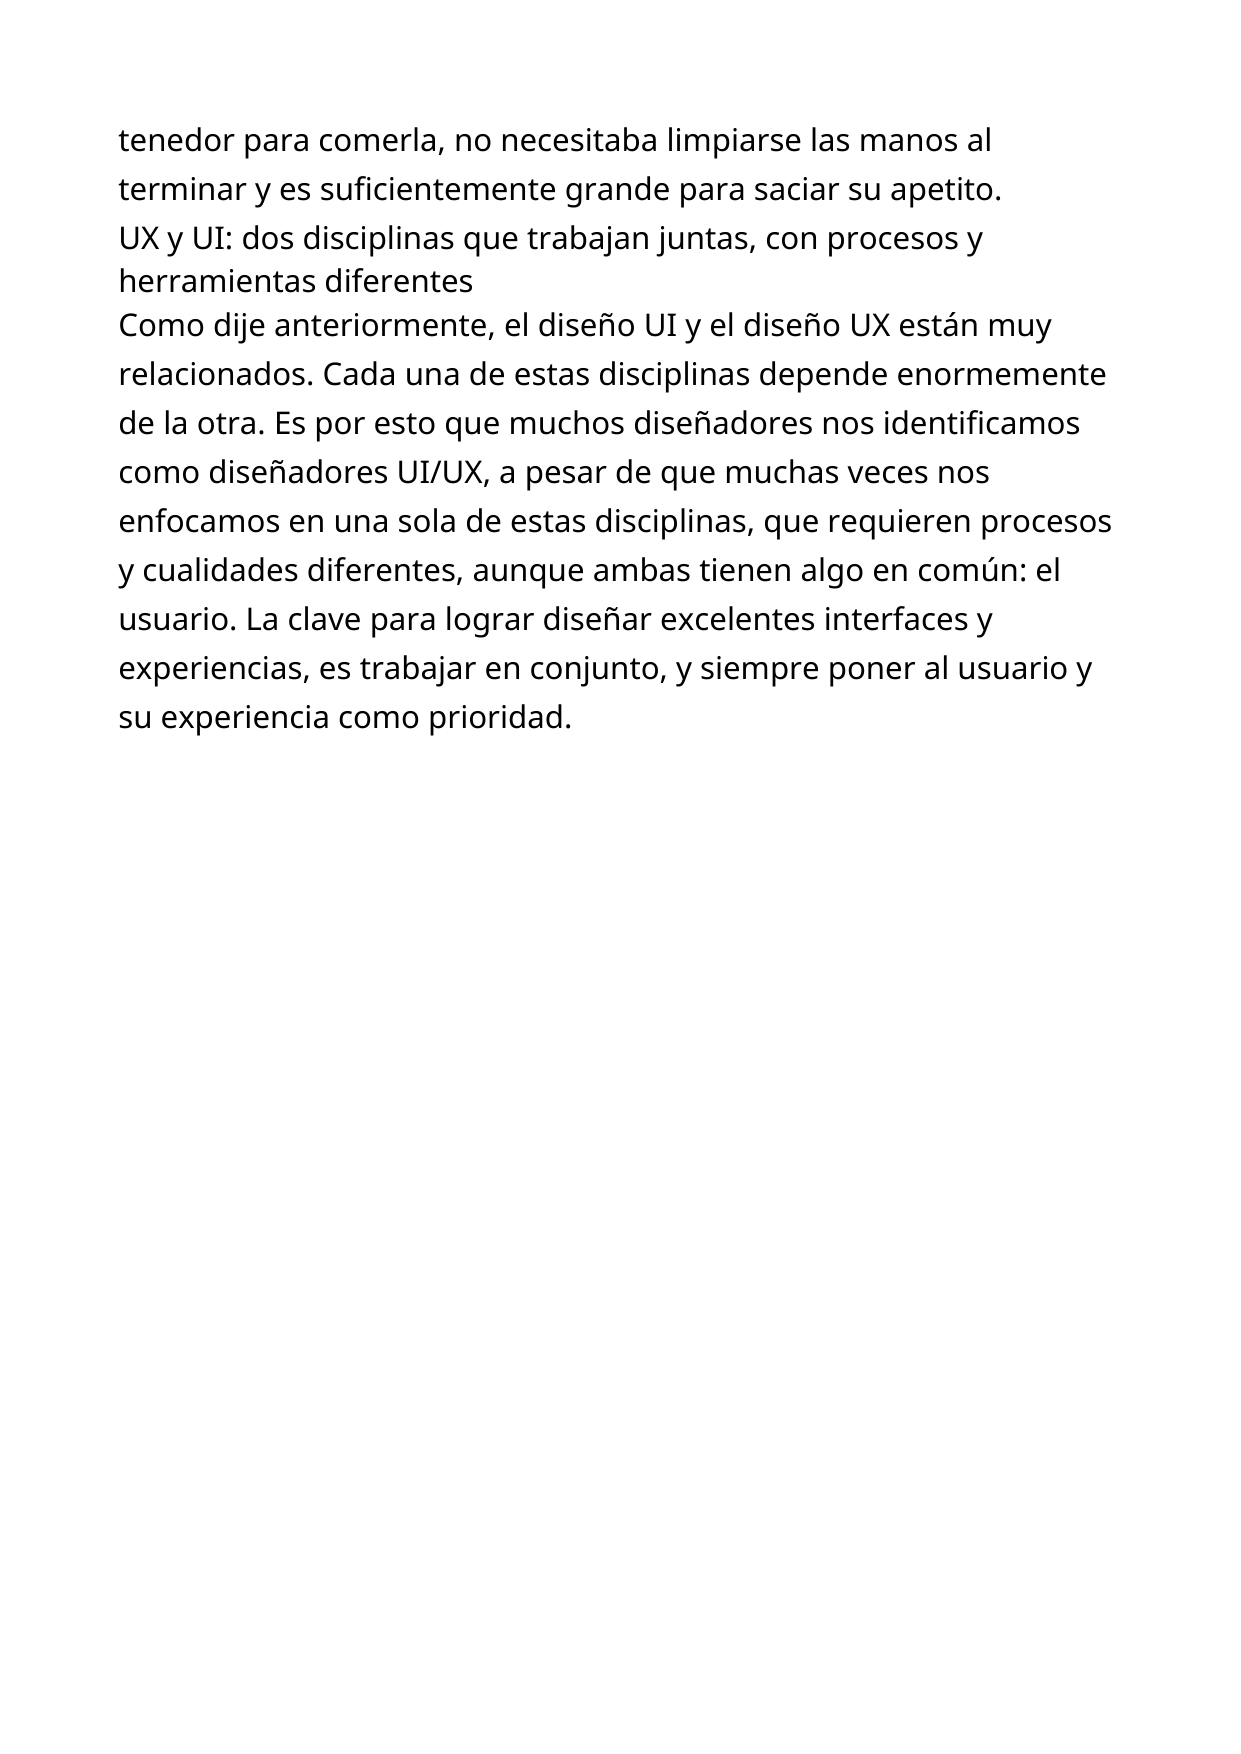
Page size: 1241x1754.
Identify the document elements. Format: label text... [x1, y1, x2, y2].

text Como dije anteriormente, el diseño UI y el diseño UX están muy relacionados. Cada una de estas disciplinas depende enormemente de la otra. Es por esto que muchos diseñadores nos identificamos como diseñadores UI/UX, a pesar de que muchas veces nos enfocamos en una sola de estas disciplinas, que requieren procesos y cualidades diferentes, aunque ambas tienen algo en común: el usuario. La clave para lograr diseñar excelentes interfaces y experiencias, es trabajar en conjunto, y siempre poner al usuario y su experiencia como prioridad. [118, 303, 1122, 737]
text tenedor para comerla, no necesitaba limpiarse las manos al terminar y es suficientemente grande para saciar su apetito. [118, 118, 1122, 210]
subtitle UX y UI: dos disciplinas que trabajan juntas, con procesos y herramientas diferentes [118, 216, 1122, 302]
